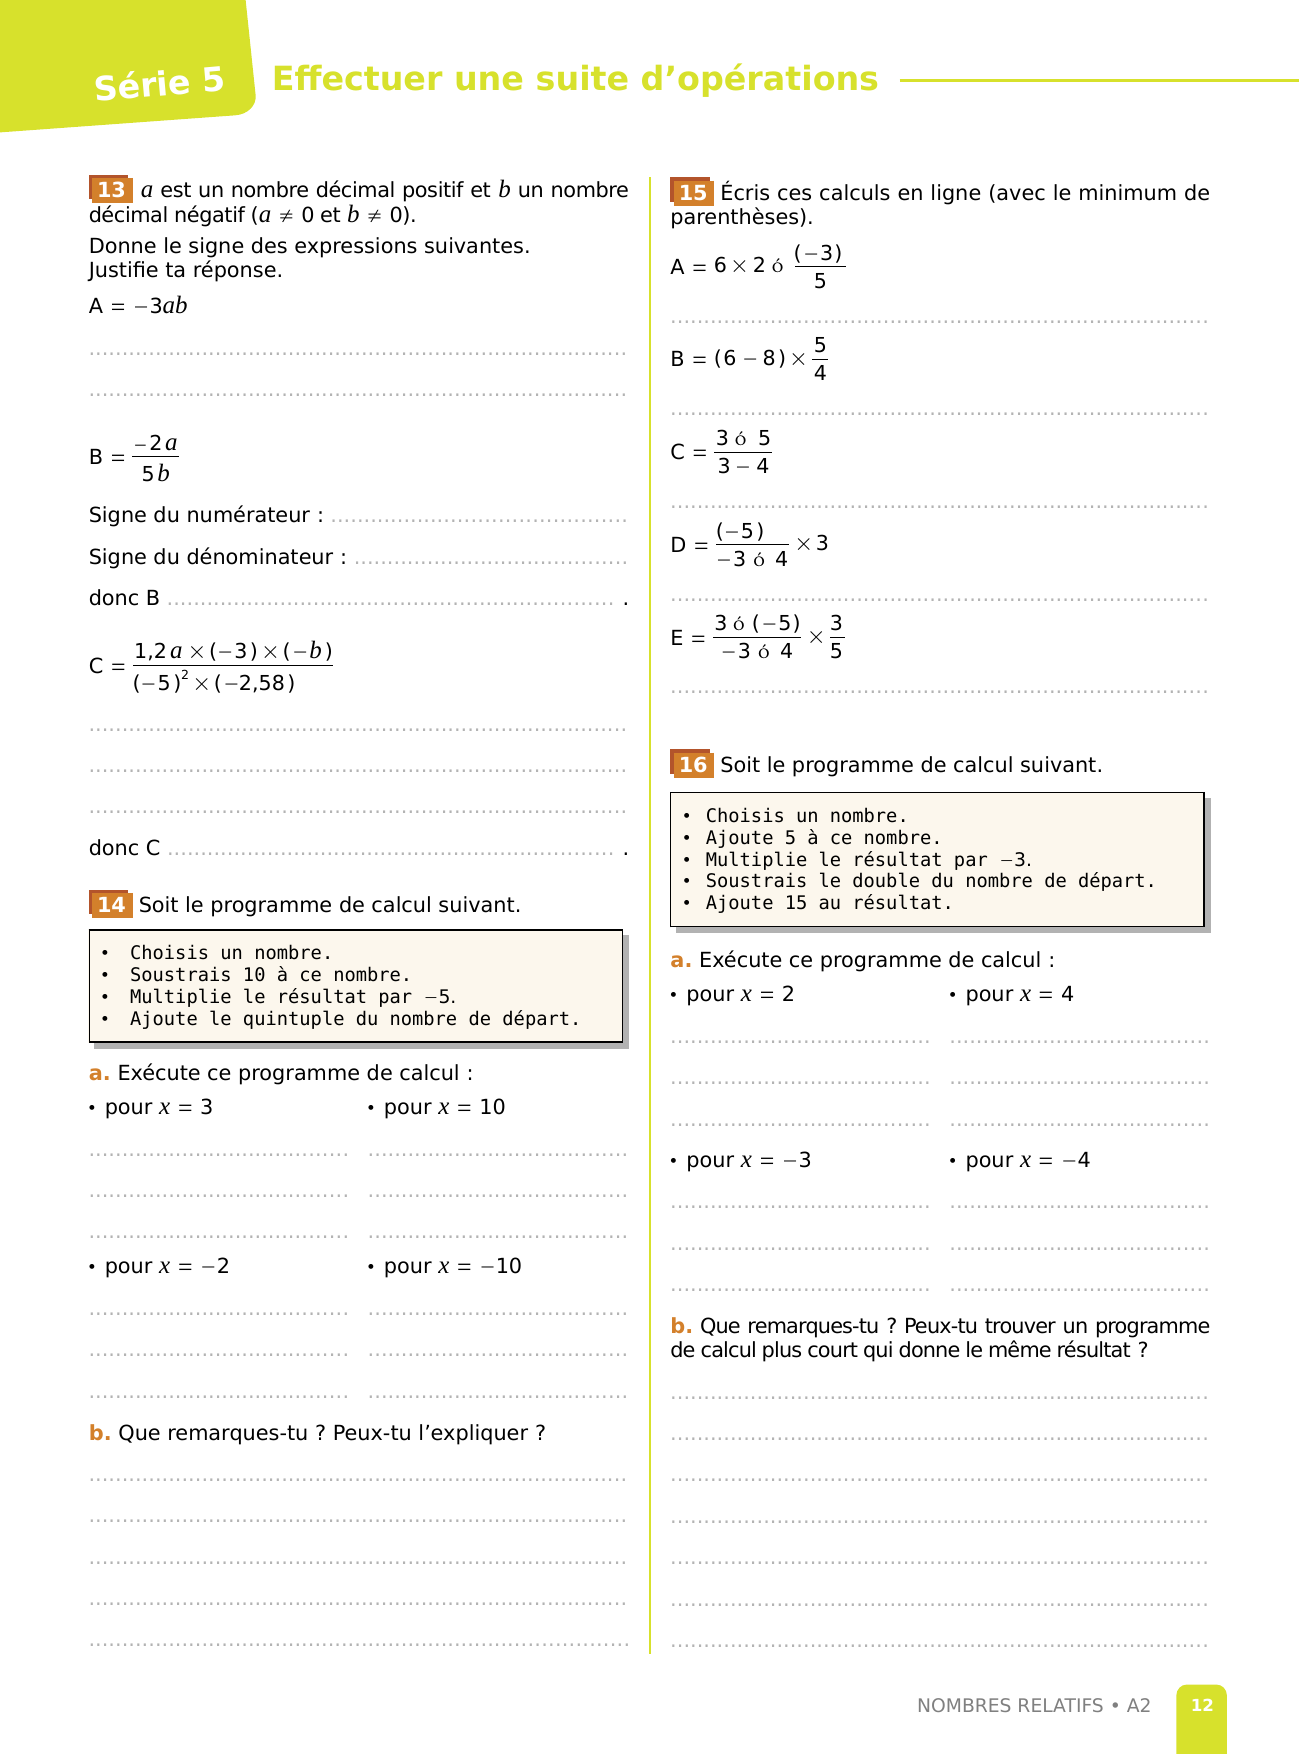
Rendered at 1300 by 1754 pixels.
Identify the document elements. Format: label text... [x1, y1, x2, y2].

list Multiplie le résultat par ─3. [671, 836, 1203, 857]
text A = ─3ab [88, 290, 629, 319]
text a. Exécute ce programme de calcul : [670, 948, 1211, 972]
subtitle B  [670, 334, 1211, 385]
list Multiplie le résultat par ─5. [90, 973, 622, 995]
list pour x = ─10 [368, 1243, 629, 1279]
text b. Que remarques-tu ? Peux-tu trouver un programme de calcul plus court qui donne le même résultat ? [670, 1314, 1211, 1363]
list Justifie ta réponse. [88, 258, 629, 282]
list pour x = 10 [368, 1091, 629, 1119]
list Donne le signe des expressions suivantes. [88, 234, 629, 258]
subtitle a est un nombre décimal positif et b un nombre décimal négatif (a ≠ 0 et b ≠ 0). [88, 177, 629, 228]
list pour x = 2 [670, 978, 932, 1007]
list Ajoute le quintuple du nombre de départ. [90, 995, 622, 1041]
list Choisis un nombre. [671, 793, 1203, 814]
text b. Que remarques-tu ? Peux-tu l’expliquer ? [88, 1421, 629, 1445]
text a. Exécute ce programme de calcul : [88, 1061, 629, 1085]
list Ajoute 15 au résultat. [671, 879, 1203, 926]
list pour x = 4 [949, 978, 1211, 1007]
subtitle Soit le programme de calcul suivant. [88, 889, 629, 917]
list Soit le programme de calcul suivant. [710, 749, 1211, 777]
text donc C . [88, 819, 629, 860]
list pour x = 3 [88, 1091, 350, 1119]
text C = [88, 637, 629, 694]
list Soustrais 10 à ce nombre. [90, 951, 622, 973]
text Signe du numérateur : [88, 486, 629, 528]
text B = [88, 428, 629, 486]
list pour x = ─3 [670, 1137, 932, 1172]
subtitle E  [670, 612, 1211, 663]
list Soustrais le double du nombre de départ. [671, 857, 1203, 879]
text Signe du dénominateur : [88, 528, 629, 569]
list Ajoute 5 à ce nombre. [671, 814, 1203, 836]
subtitle C  [670, 427, 1211, 478]
subtitle A  [670, 241, 1211, 293]
list pour x = ─4 [949, 1137, 1211, 1172]
list Choisis un nombre. [90, 931, 622, 951]
subtitle D  [670, 519, 1211, 571]
subtitle Écris ces calculs en ligne (avec le minimum de parenthèses). [670, 177, 1211, 229]
text donc B . [88, 569, 629, 611]
list pour x = ─2 [88, 1243, 350, 1279]
